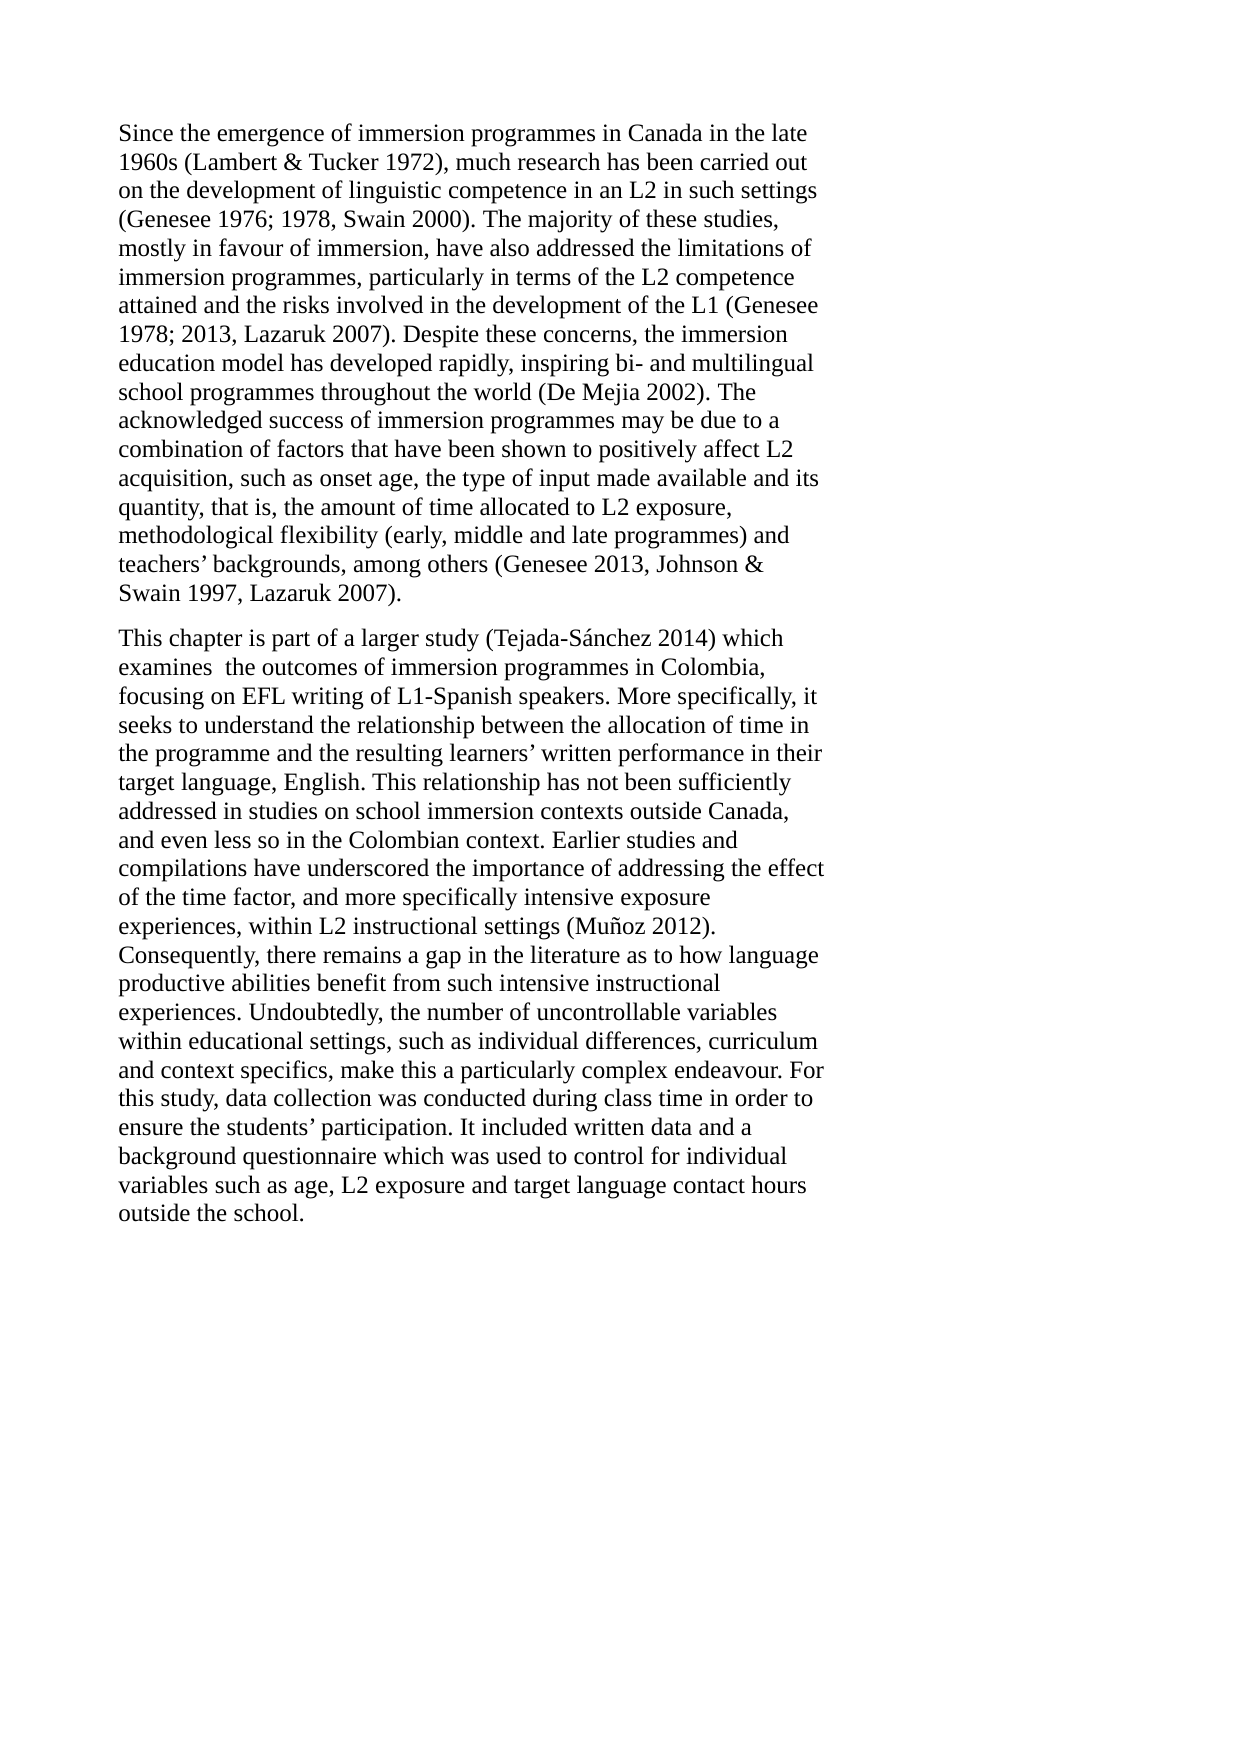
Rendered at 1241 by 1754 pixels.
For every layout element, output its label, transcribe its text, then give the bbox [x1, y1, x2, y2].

text This chapter is part of a larger study (Tejada-Sánchez 2014) which examines the outcomes of immersion programmes in Colombia, focusing on EFL writing of L1-Spanish speakers. More specifically, it seeks to understand the relationship between the allocation of time in the programme and the resulting learners’ written performance in their target language, English. This relationship has not been sufficiently addressed in studies on school immersion contexts outside Canada, and even less so in the Colombian context. Earlier studies and compilations have underscored the importance of addressing the effect of the time factor, and more specifically intensive exposure experiences, within L2 instructional settings (Muñoz 2012). Consequently, there remains a gap in the literature as to how language productive abilities benefit from such intensive instructional experiences. Undoubtedly, the number of uncontrollable variables within educational settings, such as individual differences, curriculum and context specifics, make this a particularly complex endeavour. For this study, data collection was conducted during class time in order to ensure the students’ participation. It included written data and a background questionnaire which was used to control for individual variables such as age, L2 exposure and target language contact hours outside the school. [118, 623, 827, 1227]
text Since the emergence of immersion programmes in Canada in the late 1960s (Lambert & Tucker 1972), much research has been carried out on the development of linguistic competence in an L2 in such settings (Genesee 1976; 1978, Swain 2000). The majority of these studies, mostly in favour of immersion, have also addressed the limitations of immersion programmes, particularly in terms of the L2 competence attained and the risks involved in the development of the L1 (Genesee 1978; 2013, Lazaruk 2007). Despite these concerns, the immersion education model has developed rapidly, inspiring bi- and multilingual school programmes throughout the world (De Mejia 2002). The acknowledged success of immersion programmes may be due to a combination of factors that have been shown to positively affect L2 acquisition, such as onset age, the type of input made available and its quantity, that is, the amount of time allocated to L2 exposure, methodological flexibility (early, middle and late programmes) and teachers’ backgrounds, among others (Genesee 2013, Johnson & Swain 1997, Lazaruk 2007). [118, 118, 827, 607]
